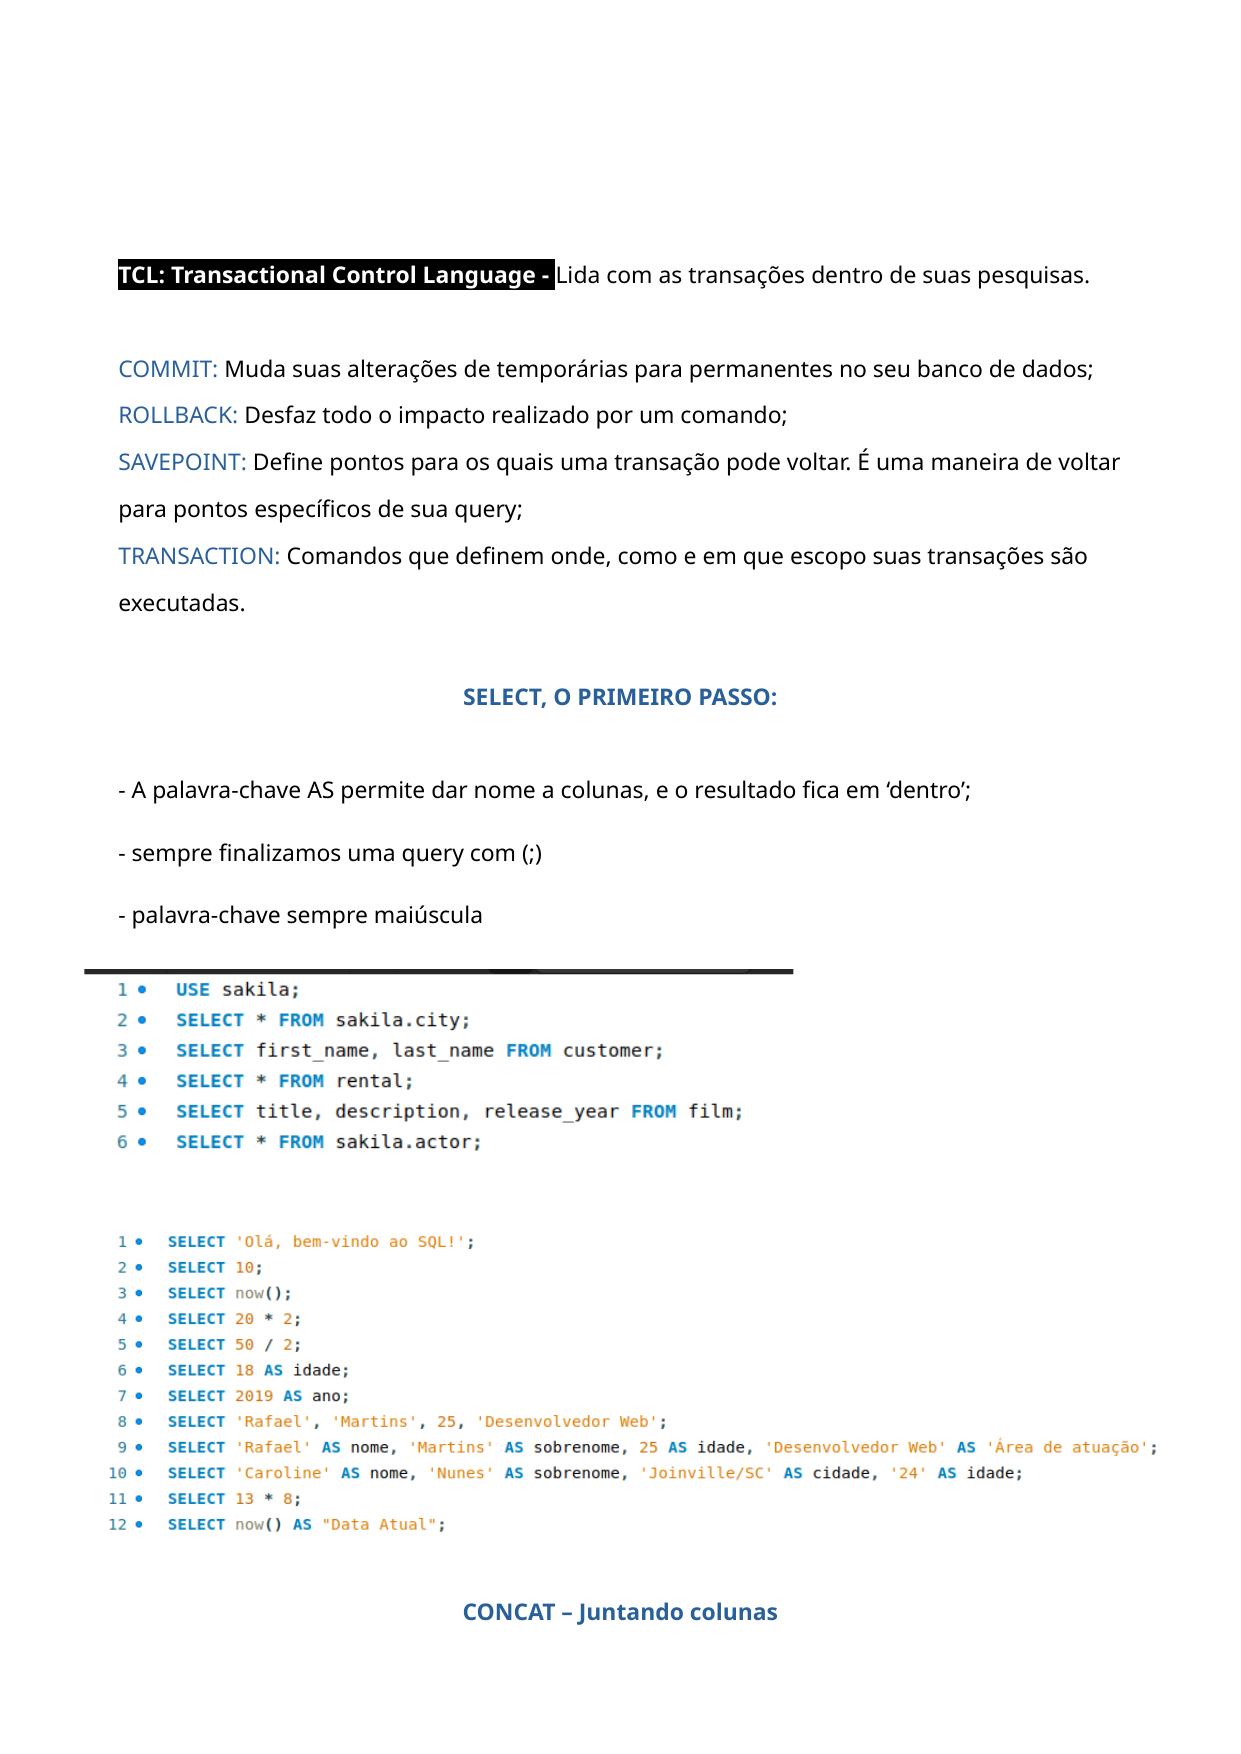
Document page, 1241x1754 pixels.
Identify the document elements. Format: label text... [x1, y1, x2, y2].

text - palavra-chave sempre maiúscula [118, 899, 1122, 931]
picture [94, 1232, 1161, 1534]
text COMMIT: Muda suas alterações de temporárias para permanentes no seu banco de dados; [118, 352, 1122, 384]
text TCL: Transactional Control Language - Lida com as transações dentro de suas pesquisas. [118, 259, 1122, 290]
text - sempre finalizamos uma query com (;) [118, 837, 1122, 868]
text - A palavra-chave AS permite dar nome a colunas, e o resultado fica em ‘dentro’; [118, 774, 1122, 806]
text SAVEPOINT: Define pontos para os quais uma transação pode voltar. É uma maneira de voltar para pontos específicos de sua query; [118, 446, 1122, 524]
text SELECT, O PRIMEIRO PASSO: [118, 681, 1122, 712]
text TRANSACTION: Comandos que definem onde, como e em que escopo suas transações são executadas. [118, 540, 1122, 618]
text ROLLBACK: Desfaz todo o impacto realizado por um comando; [118, 399, 1122, 431]
text CONCAT – Juntando colunas [118, 1596, 1122, 1627]
picture [84, 969, 794, 1166]
